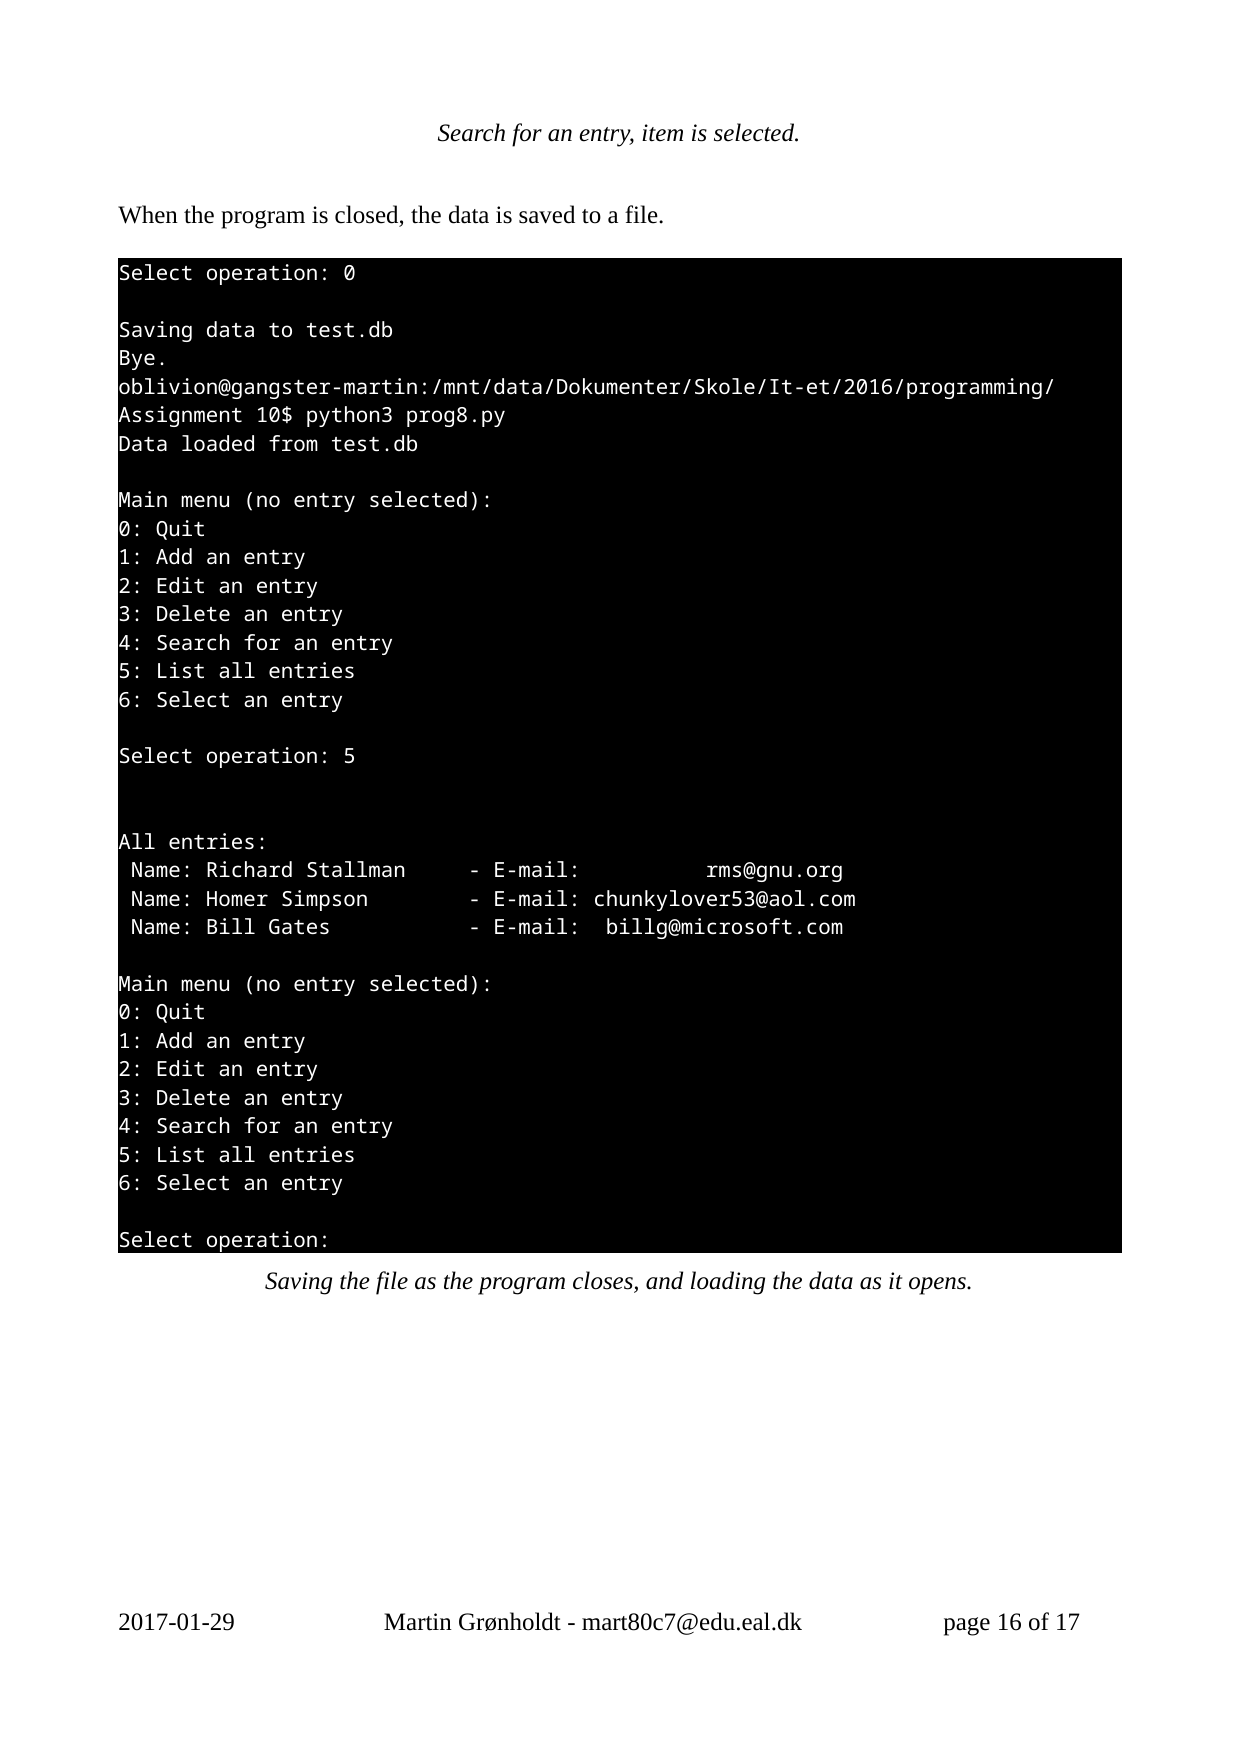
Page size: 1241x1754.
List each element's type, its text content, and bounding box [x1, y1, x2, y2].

text Select operation: 0 Saving data to test.db Bye. oblivion@gangster-martin:/mnt/data/Dokumenter/Skole/It-et/2016/programming/Assignment 10$ python3 prog8.py Data loaded from test.db Main menu (no entry selected): 0: Quit 1: Add an entry 2: Edit an entry 3: Delete an entry 4: Search for an entry 5: List all entries 6: Select an entry Select operation: 5 All entries: Name: Richard Stallman - E-mail: rms@gnu.org Name: Homer Simpson - E-mail: chunkylover53@aol.com Name: Bill Gates - E-mail: billg@microsoft.com Main menu (no entry selected): 0: Quit 1: Add an entry 2: Edit an entry 3: Delete an entry 4: Search for an entry 5: List all entries 6: Select an entry Select operation: [118, 258, 1122, 1253]
text When the program is closed, the data is saved to a file. [118, 201, 1122, 229]
text Saving the file as the program closes, and loading the data as it opens. [118, 1266, 1122, 1295]
text Search for an entry, item is selected. [118, 118, 1122, 147]
